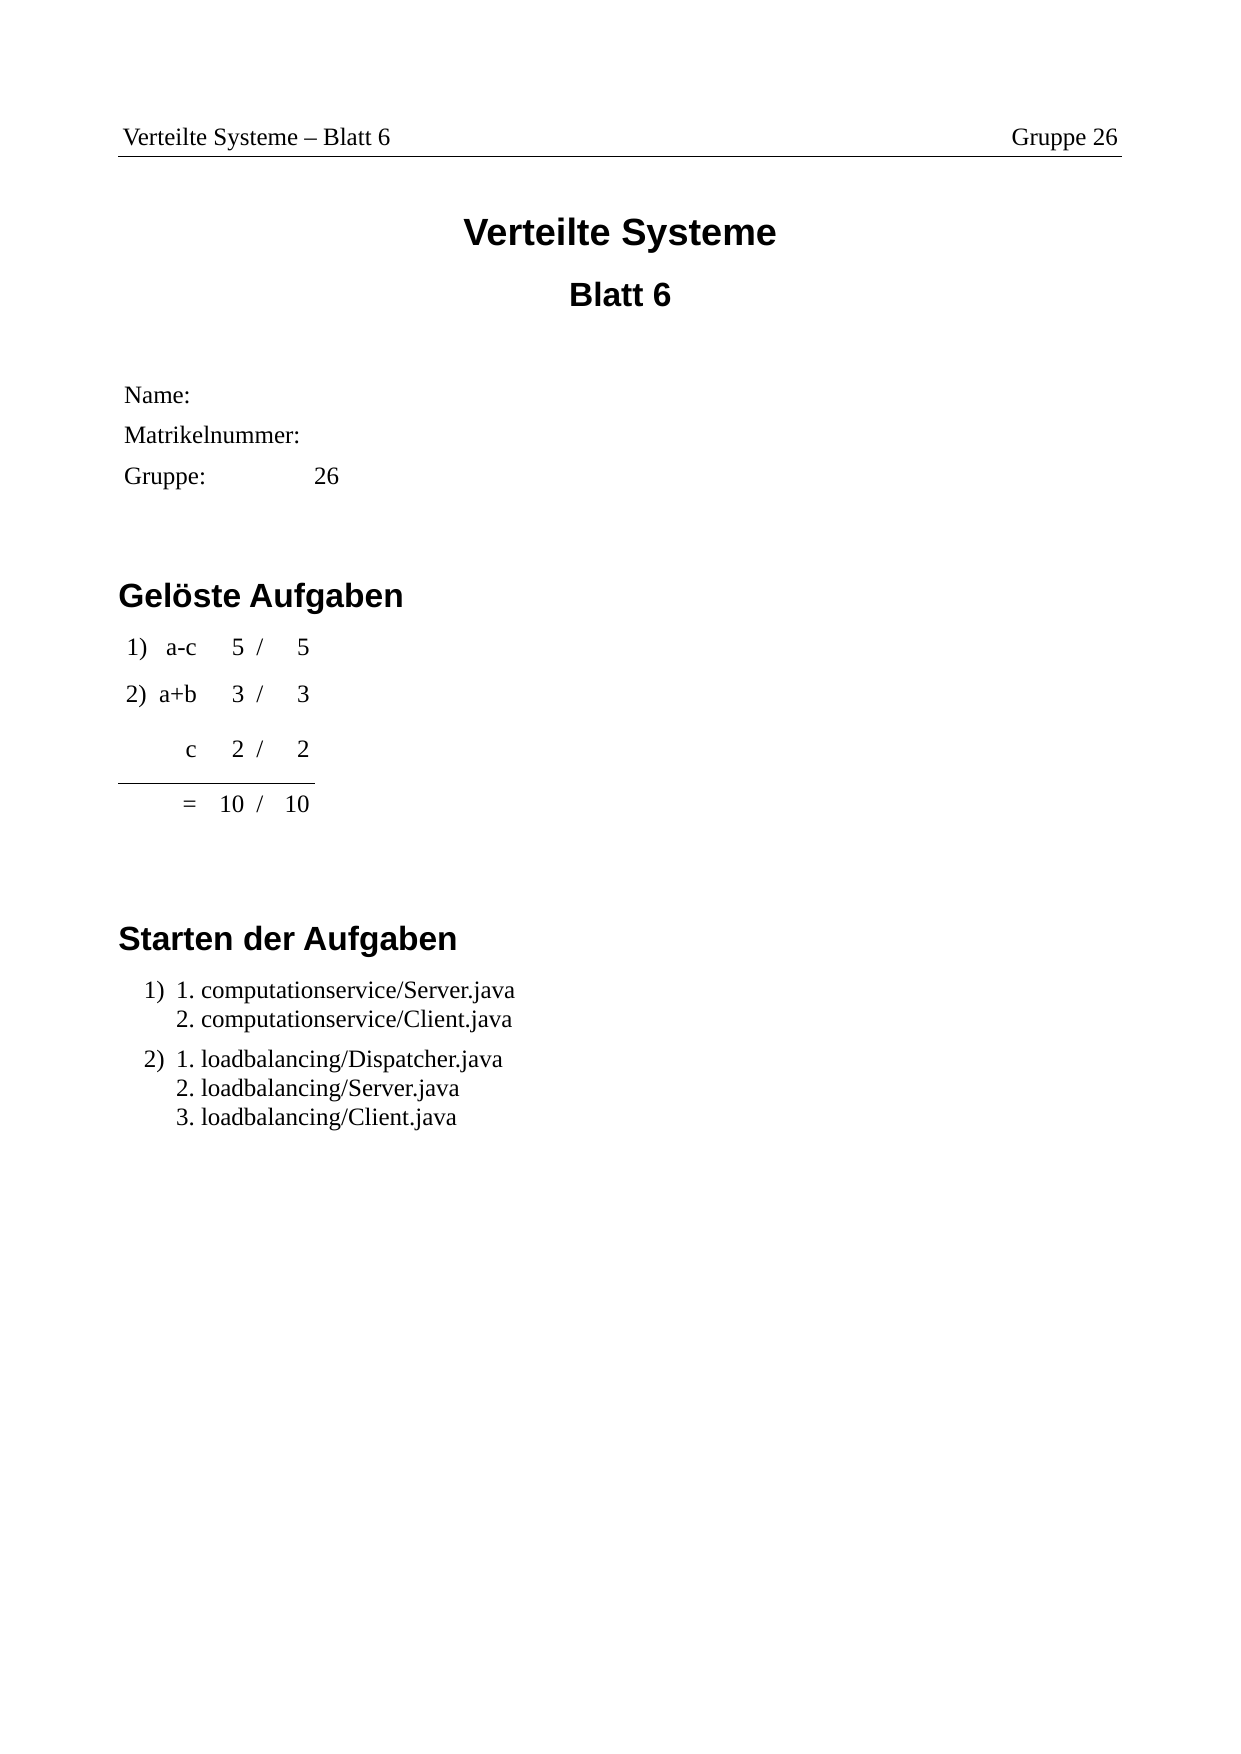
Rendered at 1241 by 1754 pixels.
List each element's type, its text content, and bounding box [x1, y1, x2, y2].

table_cell 3 [202, 674, 250, 728]
table_cell c [118, 729, 202, 783]
table_cell 26 [308, 455, 1122, 495]
table_cell = [118, 784, 202, 838]
table_cell / [250, 674, 268, 728]
table_header / [250, 627, 268, 674]
table_cell 2) [118, 1039, 170, 1136]
table_header 1. computationservice/Server.java 2. computationservice/Client.java [170, 970, 672, 1038]
table_cell 2 [269, 729, 315, 783]
table_cell 3 [269, 674, 315, 728]
table_cell Matrikelnummer: [118, 415, 308, 455]
subtitle Starten der Aufgaben [118, 918, 1122, 957]
table_cell [308, 415, 1122, 455]
table_cell 2) a+b [118, 674, 202, 728]
table_cell 10 [269, 784, 315, 838]
subtitle Gelöste Aufgaben [118, 576, 1122, 614]
table_cell 1. loadbalancing/Dispatcher.java 2. loadbalancing/Server.java 3. loadbalancing/Client.java [170, 1039, 672, 1136]
table_header Name: [118, 375, 308, 415]
table_cell 2 [202, 729, 250, 783]
table_header 1) [118, 970, 170, 1038]
table_header 1) a-c [118, 627, 202, 674]
table_cell 10 [202, 784, 250, 838]
table_cell / [250, 784, 268, 838]
subtitle Verteilte Systeme [118, 210, 1122, 254]
table_header [308, 375, 1122, 415]
subtitle Blatt 6 [118, 274, 1122, 313]
table_cell Gruppe: [118, 455, 308, 495]
table_header 5 [269, 627, 315, 674]
table_header 5 [202, 627, 250, 674]
table_cell / [250, 729, 268, 783]
